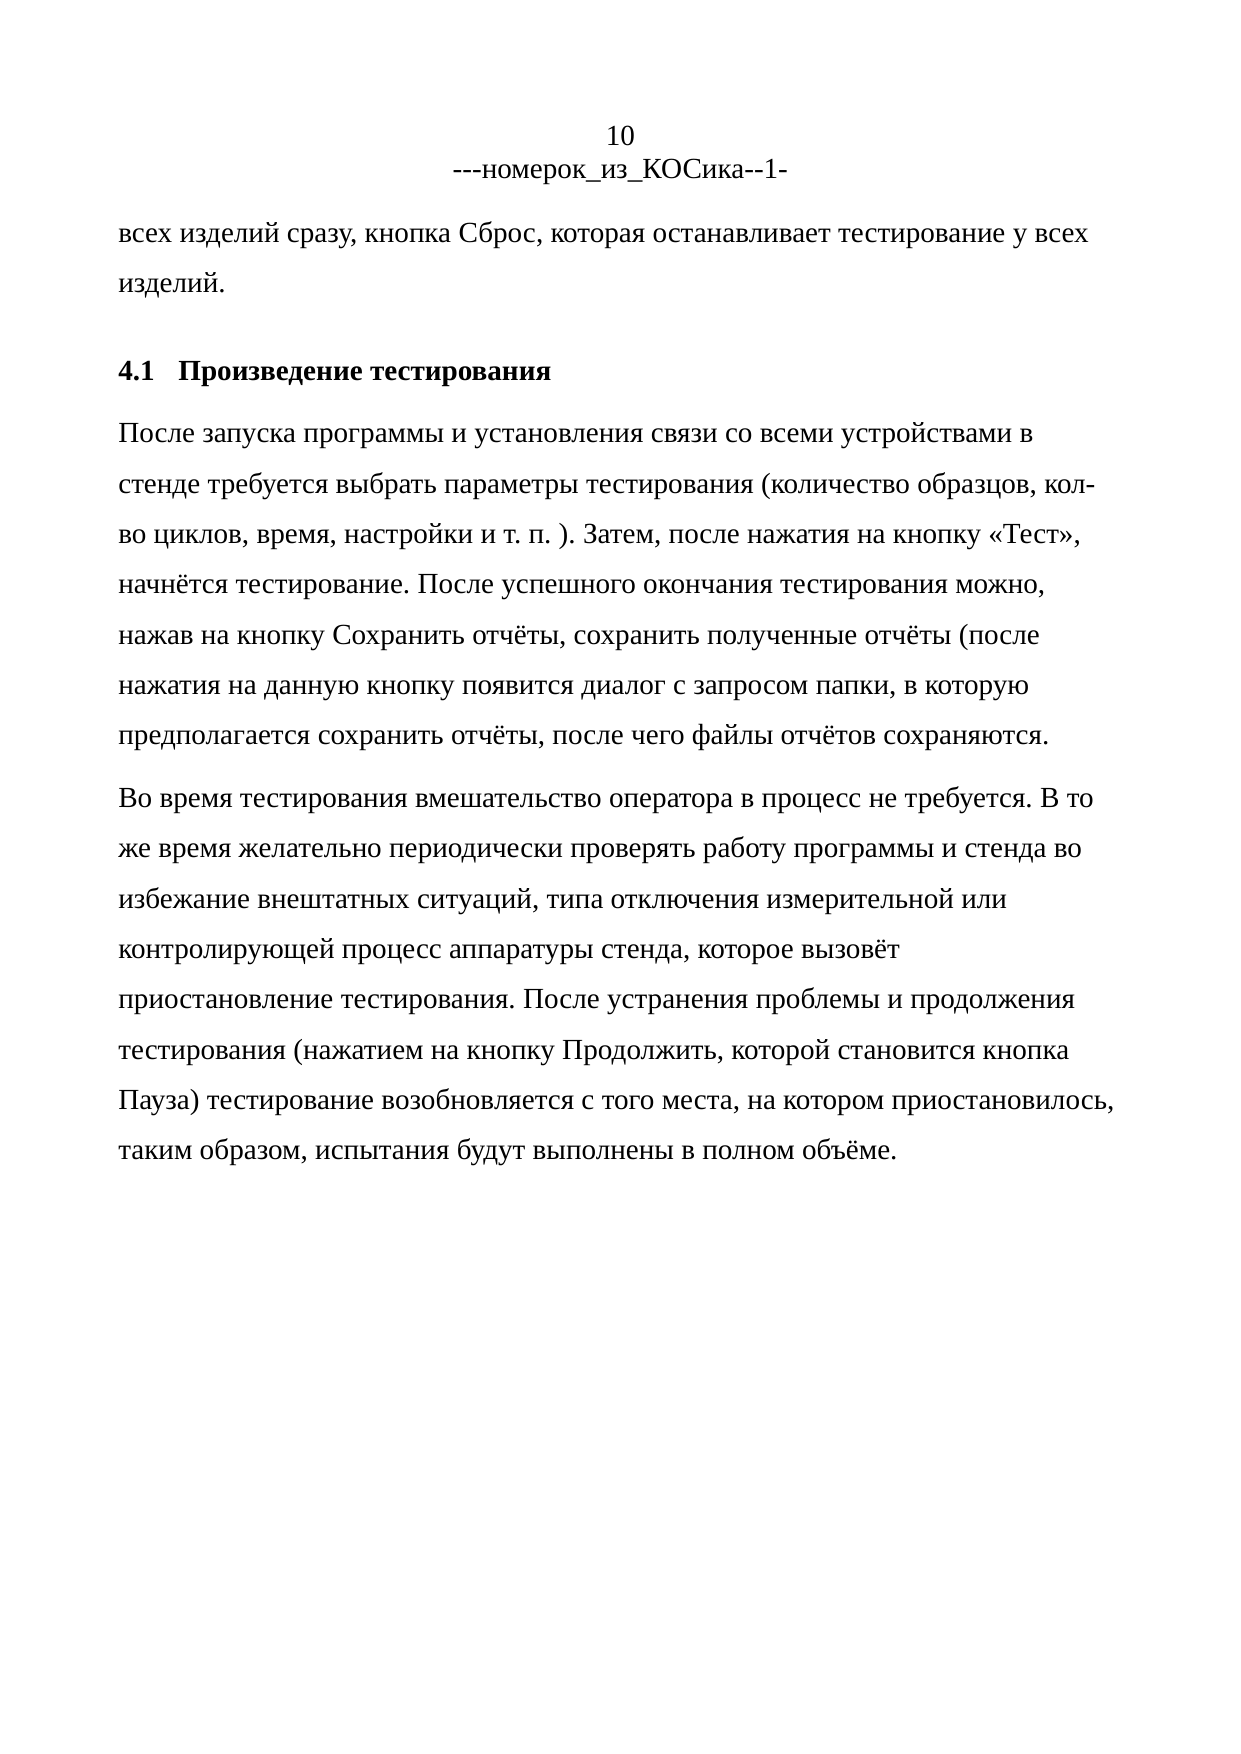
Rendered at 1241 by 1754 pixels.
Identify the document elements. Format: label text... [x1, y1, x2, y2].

subtitle После запуска программы и установления связи со всеми устройствами в стенде требуется выбрать параметры тестирования (количество образцов, кол-во циклов, время, настройки и т. п. ). Затем, после нажатия на кнопку «Тест», начнётся тестирование. После успешного окончания тестирования можно, нажав на кнопку Сохранить отчёты, сохранить полученные отчёты (после нажатия на данную кнопку появится диалог с запросом папки, в которую предполагается сохранить отчёты, после чего файлы отчётов сохраняются. [118, 416, 1122, 751]
subtitle Во время тестирования вмешательство оператора в процесс не требуется. В то же время желательно периодически проверять работу программы и стенда во избежание внештатных ситуаций, типа отключения измерительной или контролирующей процесс аппаратуры стенда, которое вызовёт приостановление тестирования. После устранения проблемы и продолжения тестирования (нажатием на кнопку Продолжить, которой становится кнопка Пауза) тестирование возобновляется с того места, на котором приостановилось, таким образом, испытания будут выполнены в полном объёме. [118, 780, 1122, 1166]
subtitle Произведение тестирования [118, 353, 1122, 386]
subtitle всех изделий сразу, кнопка Сброс, которая останавливает тестирование у всех изделий. [118, 215, 1122, 298]
